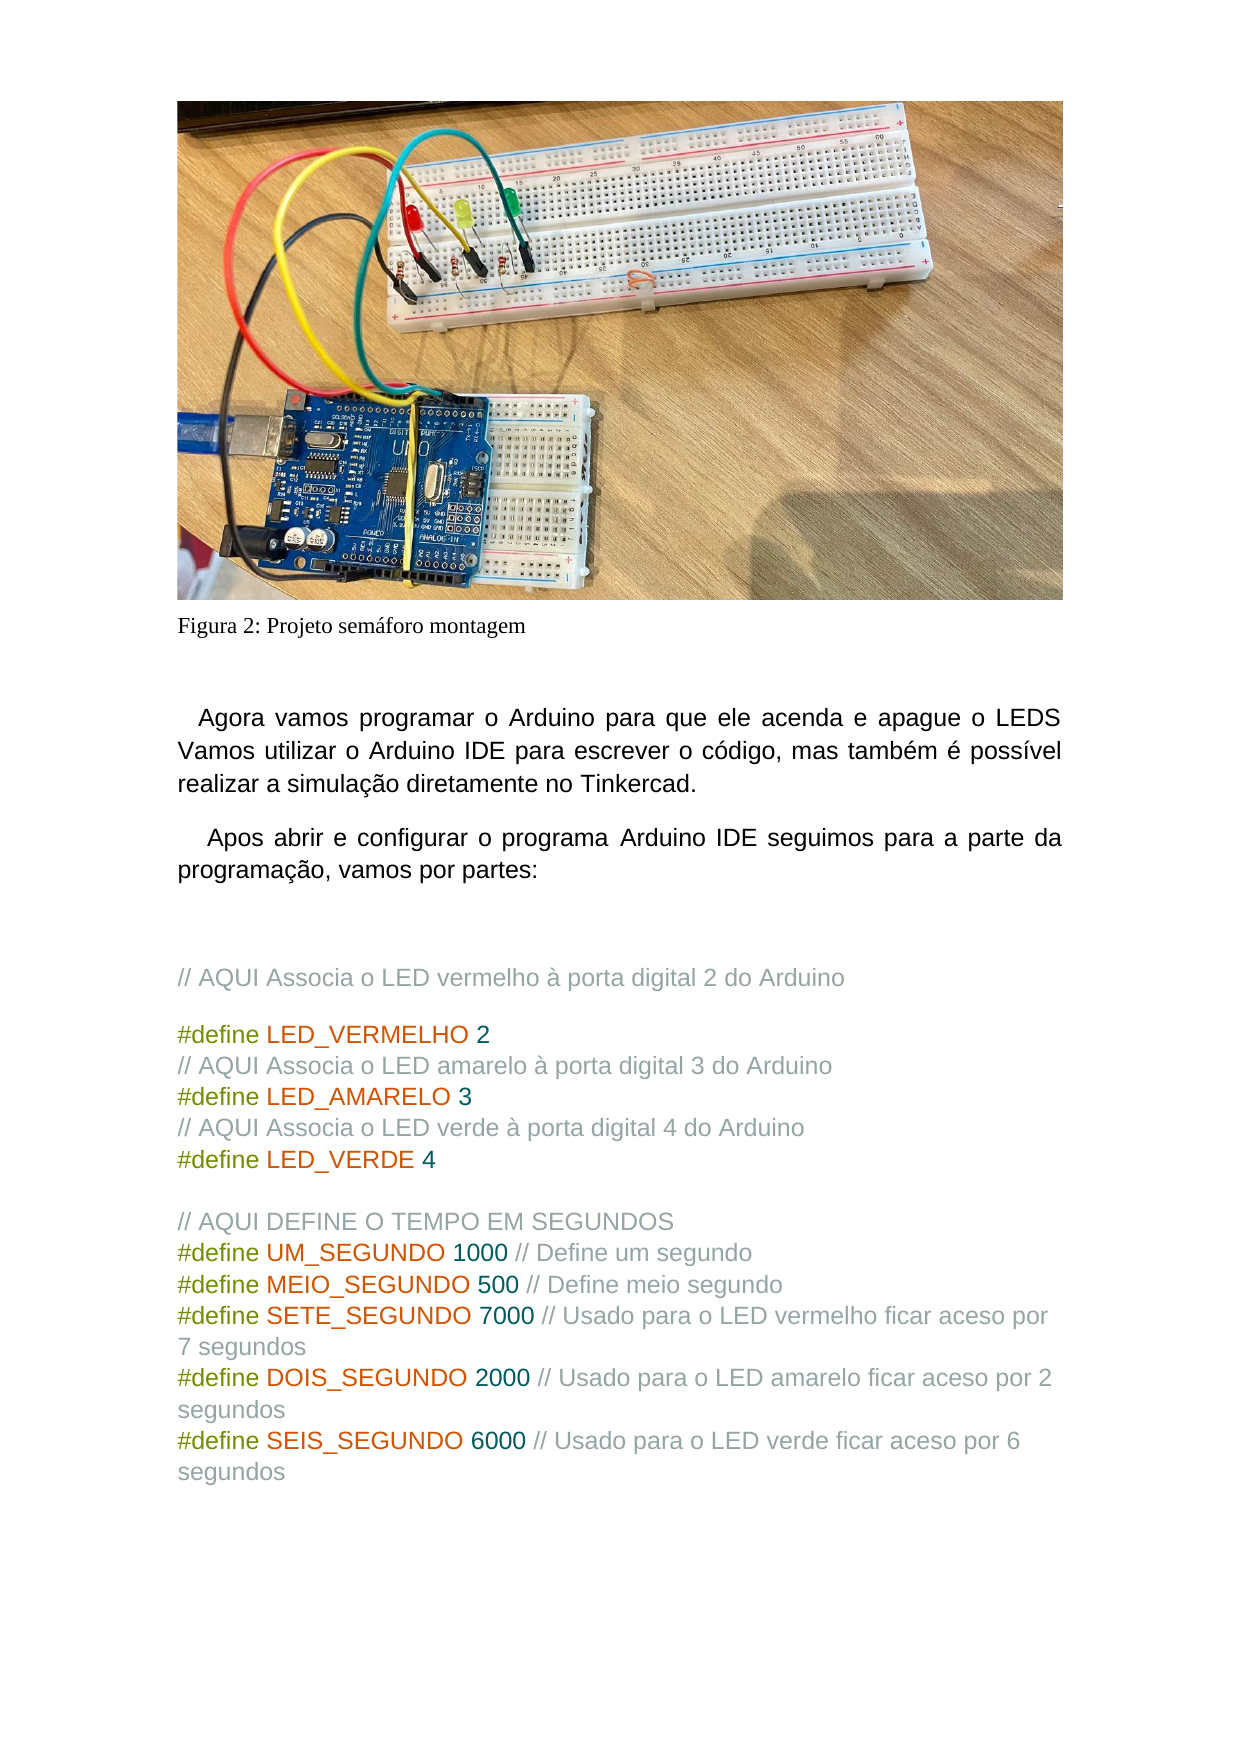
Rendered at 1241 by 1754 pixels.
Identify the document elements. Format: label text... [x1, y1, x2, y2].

text Figura 2: Projeto semáforo montagem [177, 600, 1063, 638]
text // AQUI Associa o LED vermelho à porta digital 2 do Arduino [177, 963, 1063, 992]
text Apos abrir e configurar o programa Arduino IDE seguimos para a parte da programação, vamos por partes: [177, 822, 1063, 884]
text #define SEIS_SEGUNDO 6000 // Usado para o LED verde ficar aceso por 6 segundos [177, 1423, 1063, 1486]
text // AQUI Associa o LED verde à porta digital 4 do Arduino [177, 1111, 1063, 1142]
picture [177, 101, 1063, 600]
text #define LED_VERDE 4 [177, 1142, 1063, 1173]
text #define LED_AMARELO 3 [177, 1079, 1063, 1111]
text #define MEIO_SEGUNDO 500 // Define meio segundo [177, 1267, 1063, 1298]
text #define LED_VERMELHO 2 [177, 1017, 1063, 1048]
text Agora vamos programar o Arduino para que ele acenda e apague o LEDS Vamos utilizar o Arduino IDE para escrever o código, mas também é possível realizar a simulação diretamente no Tinkercad. [177, 703, 1063, 797]
text #define DOIS_SEGUNDO 2000 // Usado para o LED amarelo ficar aceso por 2 segundos [177, 1361, 1063, 1423]
text // AQUI DEFINE O TEMPO EM SEGUNDOS [177, 1204, 1063, 1236]
text #define UM_SEGUNDO 1000 // Define um segundo [177, 1236, 1063, 1267]
text #define SETE_SEGUNDO 7000 // Usado para o LED vermelho ficar aceso por 7 segundos [177, 1298, 1063, 1361]
text // AQUI Associa o LED amarelo à porta digital 3 do Arduino [177, 1048, 1063, 1079]
